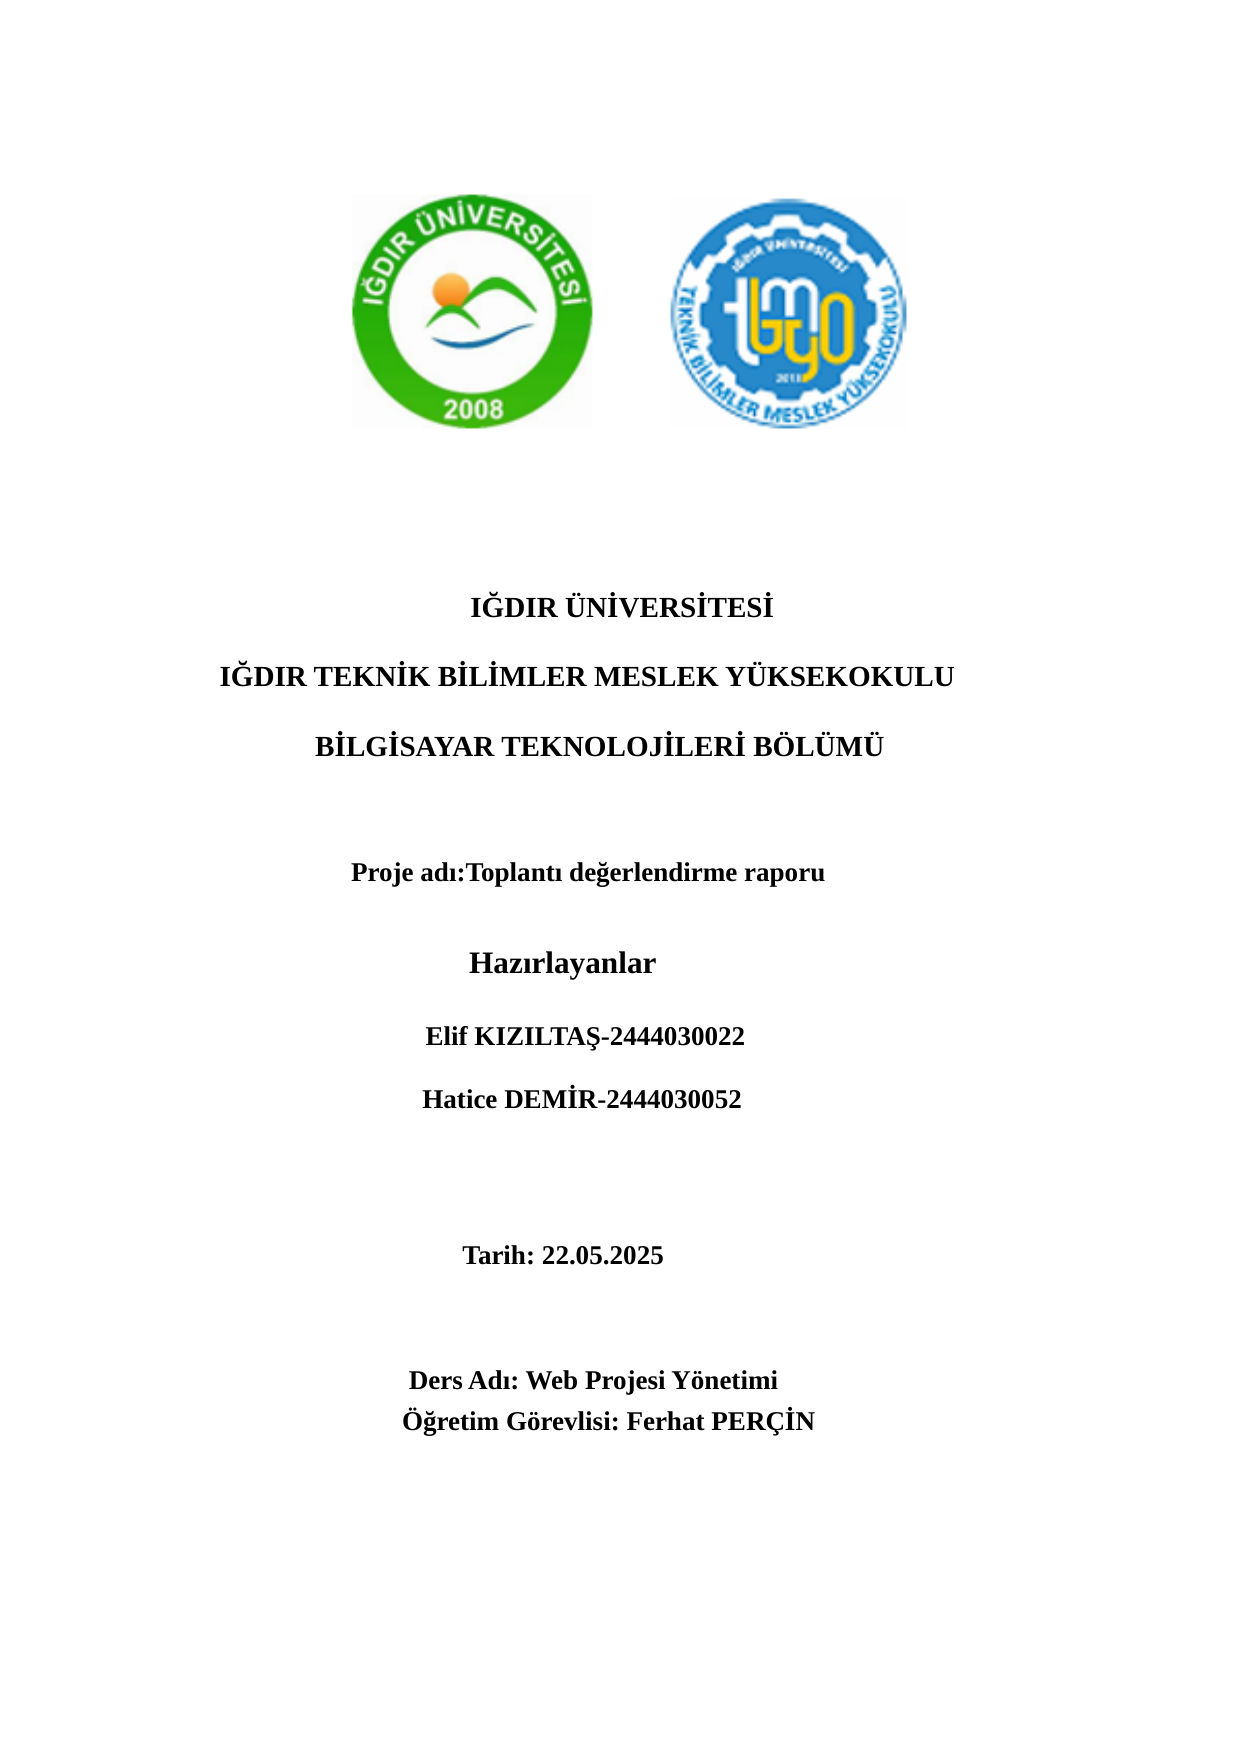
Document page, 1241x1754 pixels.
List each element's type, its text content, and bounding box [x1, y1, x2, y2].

text Hazırlayanlar [118, 945, 1122, 981]
text BİLGİSAYAR TEKNOLOJİLERİ BÖLÜMÜ [118, 729, 1122, 763]
text Öğretim Görevlisi: Ferhat PERÇİN [118, 1395, 1122, 1438]
text IĞDIR TEKNİK BİLİMLER MESLEK YÜKSEKOKULU [118, 659, 1122, 693]
text Proje adı:Toplantı değerlendirme raporu [118, 854, 1122, 887]
text Hatice DEMİR-2444030052 [118, 1084, 1122, 1115]
text IĞDIR ÜNİVERSİTESİ [118, 578, 1122, 626]
text Tarih: 22.05.2025 [118, 1239, 1122, 1271]
picture [295, 161, 938, 457]
text Ders Adı: Web Projesi Yönetimi [118, 1364, 1122, 1395]
text Elif KIZILTAŞ-2444030022 [118, 1017, 1122, 1052]
